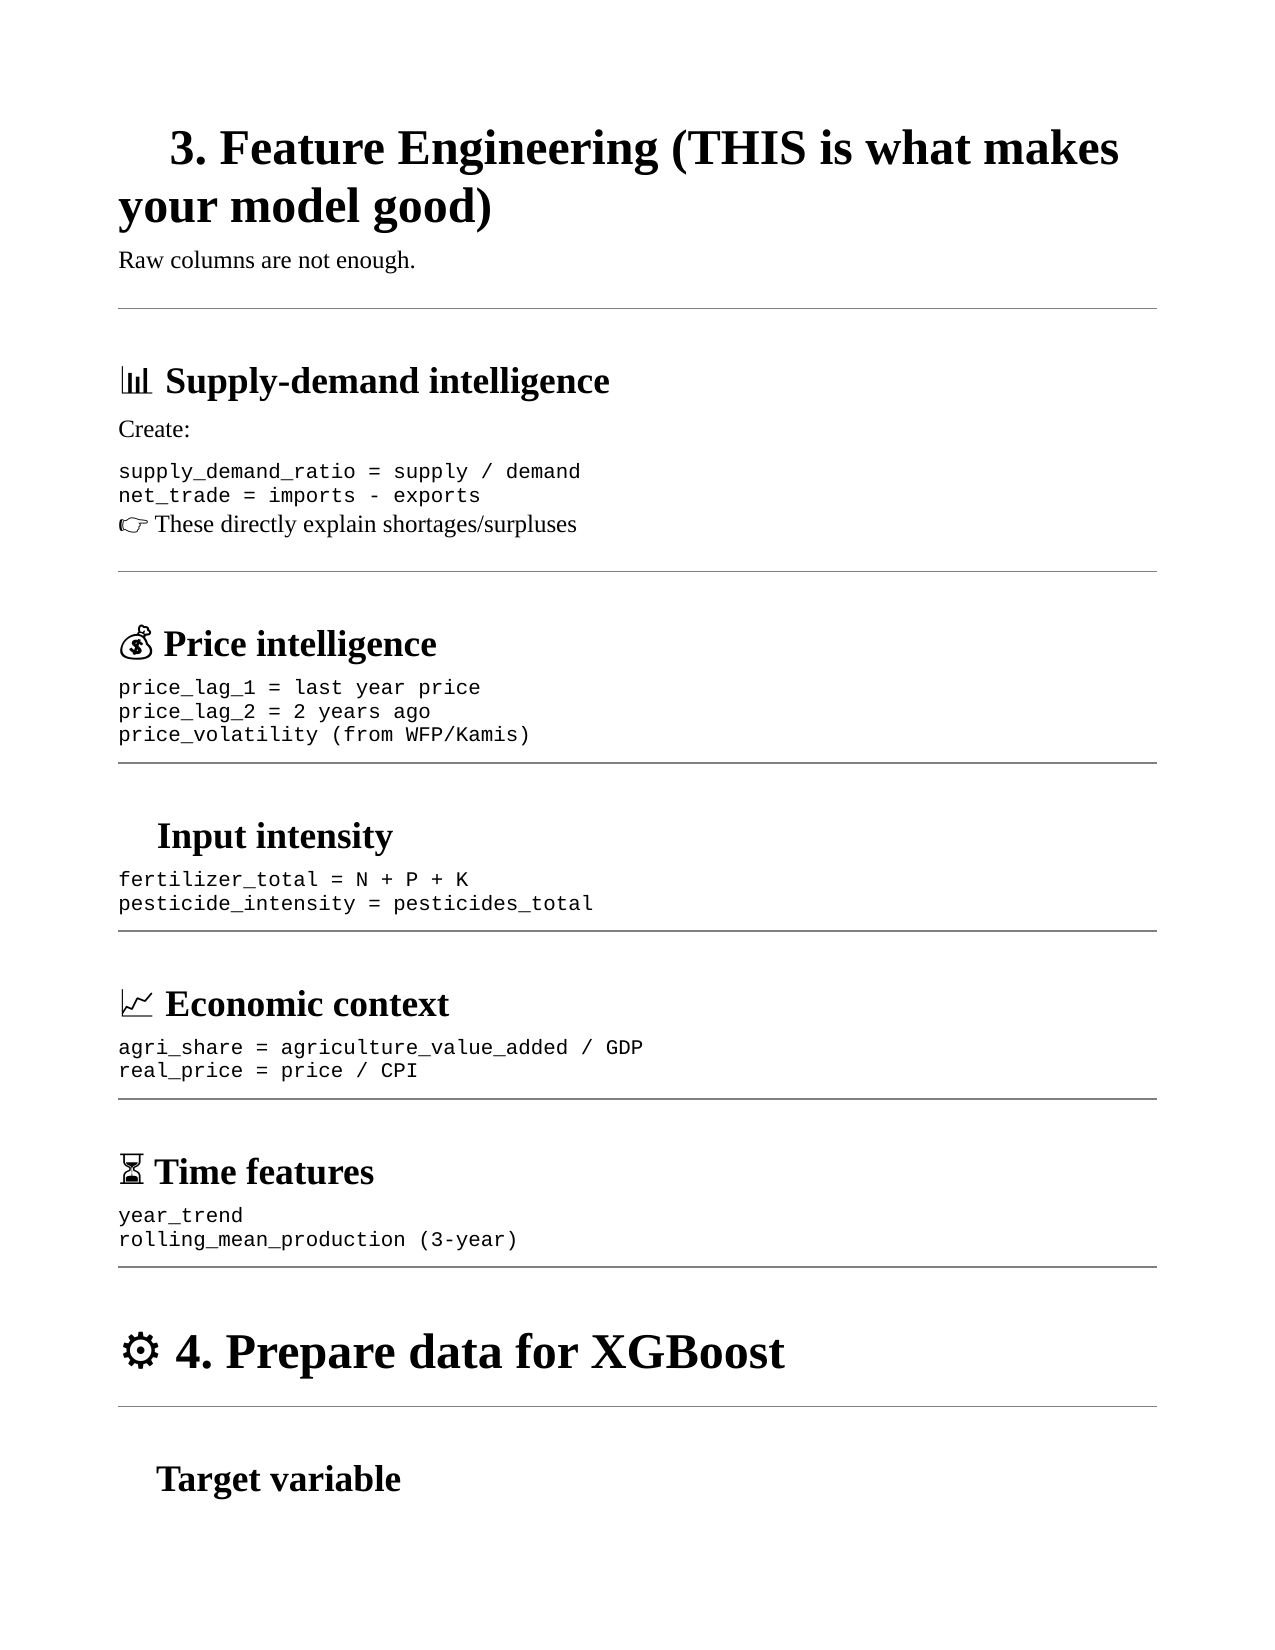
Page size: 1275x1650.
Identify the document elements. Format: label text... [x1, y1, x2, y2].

text supply_demand_ratio = supply / demand [118, 462, 1157, 485]
text Create: [118, 414, 1157, 443]
subtitle 🌱 Input intensity [118, 813, 1157, 856]
text Raw columns are not enough. [118, 246, 1157, 274]
subtitle 📊 Supply-demand intelligence [118, 358, 1157, 401]
text price_volatility (from WFP/Kamis) [118, 724, 1157, 748]
text real_price = price / CPI [118, 1061, 1157, 1084]
text year_trend [118, 1205, 1157, 1228]
subtitle ⏳ Time features [118, 1149, 1157, 1192]
text net_trade = imports - exports [118, 485, 1157, 509]
subtitle 🧠 3. Feature Engineering (THIS is what makes your model good) [118, 118, 1157, 233]
text rolling_mean_production (3-year) [118, 1228, 1157, 1252]
subtitle ⚙️ 4. Prepare data for XGBoost [118, 1321, 1157, 1379]
subtitle 📈 Economic context [118, 981, 1157, 1024]
text price_lag_2 = 2 years ago [118, 701, 1157, 724]
subtitle 🎯 Target variable [118, 1457, 1157, 1500]
text pesticide_intensity = pesticides_total [118, 892, 1157, 916]
text 👉 These directly explain shortages/surpluses [118, 509, 1157, 538]
text price_lag_1 = last year price [118, 677, 1157, 701]
text fertilizer_total = N + P + K [118, 869, 1157, 892]
text agri_share = agriculture_value_added / GDP [118, 1037, 1157, 1061]
subtitle 💰 Price intelligence [118, 622, 1157, 665]
